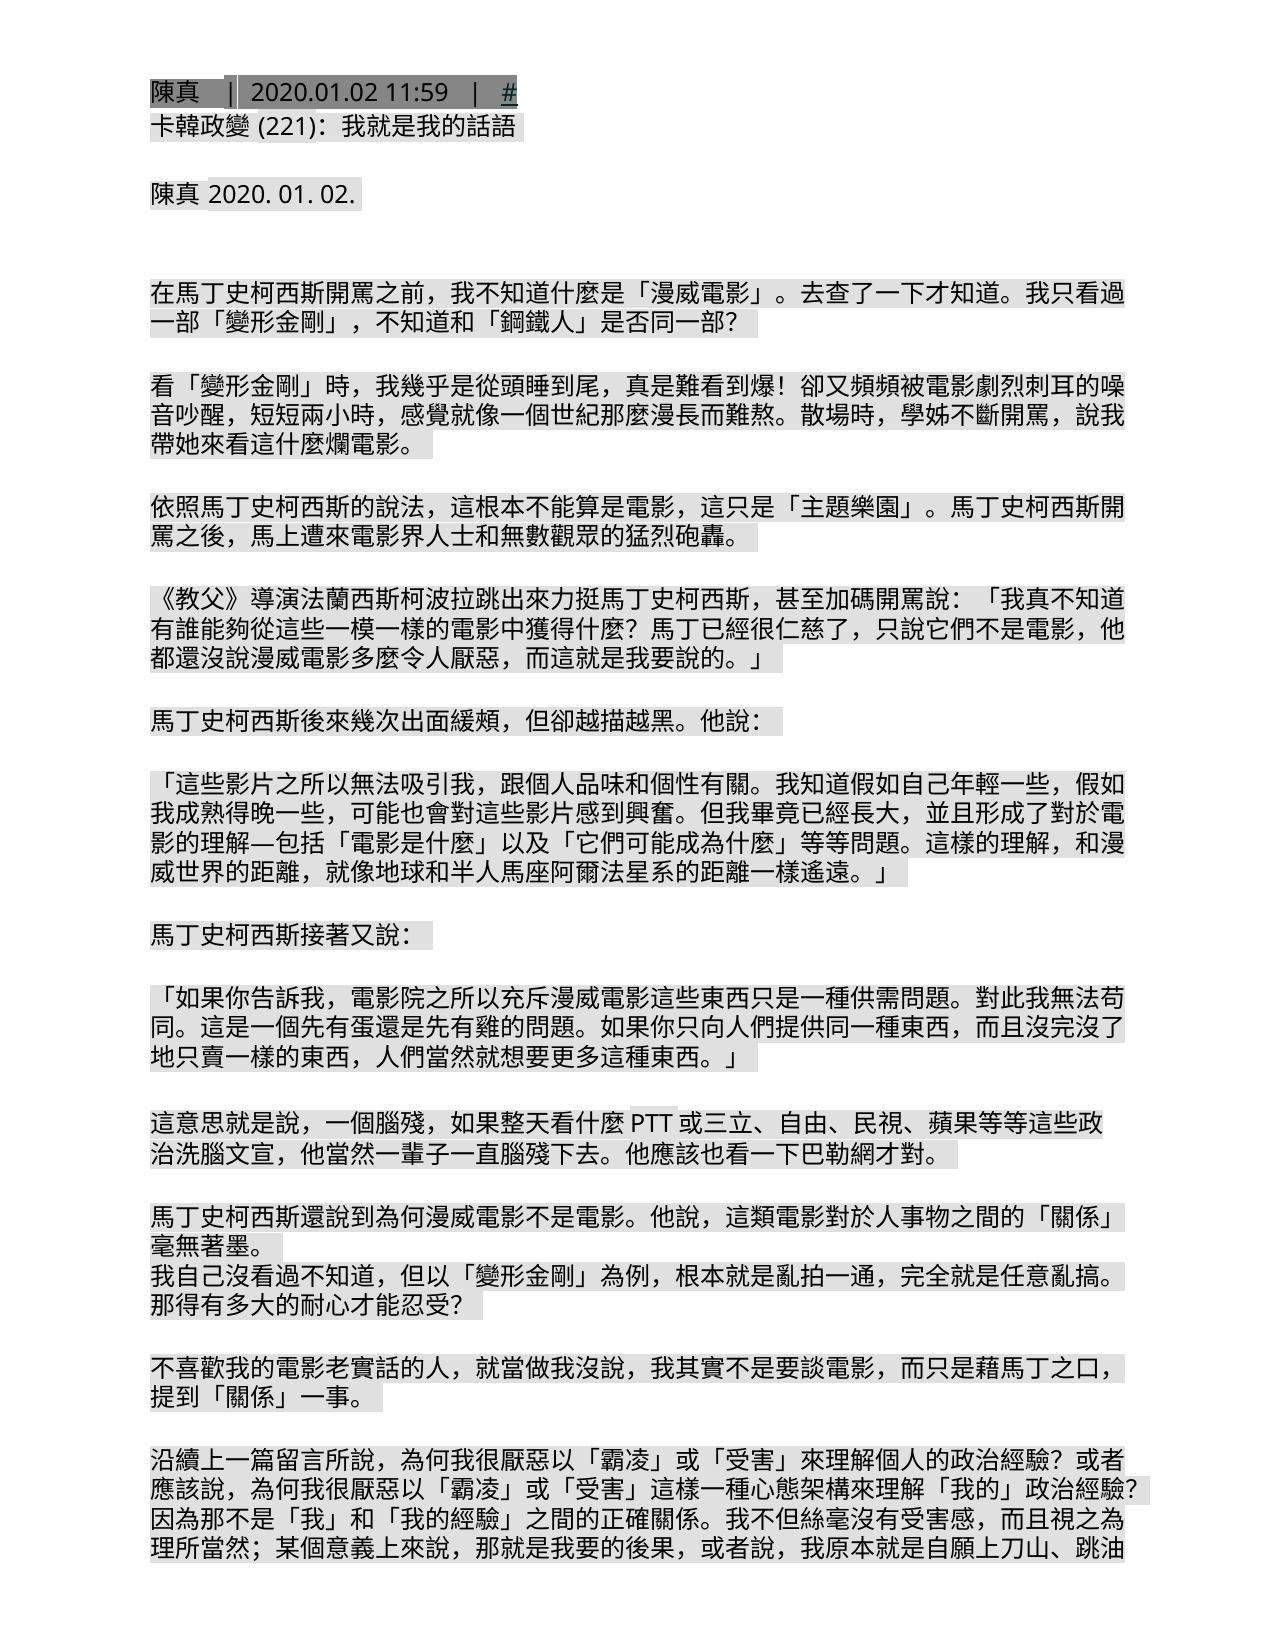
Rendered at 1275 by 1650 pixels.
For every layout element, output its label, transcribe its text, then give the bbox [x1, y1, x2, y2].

text 陳真 | 2020.01.02 11:59 | # [150, 75, 1125, 109]
text 卡韓政變 (221)：我就是我的話語 陳真 2020. 01. 02. 在馬丁史柯西斯開罵之前，我不知道什麼是「漫威電影」。去查了一下才知道。我只看過一部「變形金剛」，不知道和「鋼鐵人」是否同一部？ 看「變形金剛」時，我幾乎是從頭睡到尾，真是難看到爆！卻又頻頻被電影劇烈刺耳的噪音吵醒，短短兩小時，感覺就像一個世紀那麼漫長而難熬。散場時，學姊不斷開罵，說我帶她來看這什麼爛電影。 依照馬丁史柯西斯的說法，這根本不能算是電影，這只是「主題樂園」。馬丁史柯西斯開罵之後，馬上遭來電影界人士和無數觀眾的猛烈砲轟。 《教父》導演法蘭西斯柯波拉跳出來力挺馬丁史柯西斯，甚至加碼開罵說：「我真不知道有誰能夠從這些一模一樣的電影中獲得什麼？馬丁已經很仁慈了，只說它們不是電影，他都還沒說漫威電影多麼令人厭惡，而這就是我要說的。」 馬丁史柯西斯後來幾次出面緩頰，但卻越描越黑。他說： 「這些影片之所以無法吸引我，跟個人品味和個性有關。我知道假如自己年輕一些，假如我成熟得晚一些，可能也會對這些影片感到興奮。但我畢竟已經長大，並且形成了對於電影的理解—包括「電影是什麼」以及「它們可能成為什麼」等等問題。這樣的理解，和漫威世界的距離，就像地球和半人馬座阿爾法星系的距離一樣遙遠。」 馬丁史柯西斯接著又說： 「如果你告訴我，電影院之所以充斥漫威電影這些東西只是一種供需問題。對此我無法苟同。這是一個先有蛋還是先有雞的問題。如果你只向人們提供同一種東西，而且沒完沒了地只賣一樣的東西，人們當然就想要更多這種東西。」 這意思就是說，一個腦殘，如果整天看什麼PTT或三立、自由、民視、蘋果等等這些政治洗腦文宣，他當然一輩子一直腦殘下去。他應該也看一下巴勒網才對。 馬丁史柯西斯還說到為何漫威電影不是電影。他說，這類電影對於人事物之間的「關係」毫無著墨。 我自己沒看過不知道，但以「變形金剛」為例，根本就是亂拍一通，完全就是任意亂搞。那得有多大的耐心才能忍受？ 不喜歡我的電影老實話的人，就當做我沒說，我其實不是要談電影，而只是藉馬丁之口，提到「關係」一事。 沿續上一篇留言所說，為何我很厭惡以「霸凌」或「受害」來理解個人的政治經驗？或者應該說，為何我很厭惡以「霸凌」或「受害」這樣一種心態架構來理解「我的」政治經驗？因為那不是「我」和「我的經驗」之間的正確關係。我不但絲毫沒有受害感，而且視之為理所當然；某個意義上來說，那就是我要的後果，或者說，我原本就是自願上刀山、跳油鍋、下地獄，何來受害或霸凌？ 1989年四月七日，鄭南榕自焚，五月十九號，詹益樺也接著自焚。隔月，也就是六月的某一天，學姊生日那一天，我接到消息說我叛亂了，案子已經移送高檢署，我等著坐黑牢吧，而學姊則被高中退學。 一些民進黨民代針對我們的案子發起抗爭，但我始終沒有參加。幾位現在依舊在政壇呼風喚雨的綠營大老們 (念在昔日情誼，姑隱其名)，則計劃發起一系列抗爭，打算沿著鄭南榕與詹益樺相繼自焚以及我的叛亂案，擴大抗爭，打擊國民黨。 我能清楚地感覺得出來，這些大老們很興奮，台權會也很「熱烈」地想「聲援」我，當時僅有的兩三家綠媒更是乾脆直接發送假新聞，說我「準備步上鄭、詹二人的腳步，決心自焚」。 我就是為了這件事和「同志們」扯破臉。我一直跟他們說我不需要人家聲援；我本來就是存心要叛亂，面對一個不義政權，我很樂意實踐一個正直公民的叛亂義務；你們不要為了炒作政治效應而把我描述成好像什麼「受害者」似的；我只是履行公民義務，我不是受害者，我很樂意付出代價，你們不要矮化我。 而且，我不是一個信口開河的人。於是我打電話去給某綠媒的高層 (念在昔日情誼，姑隱其名)，我在電話中破口大罵說，你們媒體這樣散播謠言說我準備自焚，藉此進行政治操弄，這完全就是在損害我的人格。因為，我根本從來沒有自焚的一絲念頭或言論，可是，人們看了報紙後，心裏會想說「原來陳真也只是一個說大話而不敢做的人」。 我還威脅那位報社主管說，你們如果再繼續這樣亂寫，信不信我去你們報社門口抗議，指控你們造謠。 說起這些事，我只是想說明「關係」的重要。每個人同他的話語、行為或思想之間，理當有這樣一層屬於「你們」之間的「關係」。適當地理解這層「關係」，你就比較有可能較為適當地理解各種人事物。 林義雄在1990年左右準備返台定居時，一度在黨外圈內盛傳林義雄已經發瘋。自立晚報還曾經對此煞有介事地進行查訪，調查林義雄是否發瘋。很可笑吧？ 可是，為何大家會以為他發瘋呢？因為他當時在黨外的地位基本上就跟教父或神明沒兩樣，再加上滅門血案的悲劇，身上能夠炒作的所謂「政治資源」太豐富了，隨便出來選個什麼立委或縣市長肯定高票當選。 但是，林義雄卻連群眾舉著歡迎布條在路邊迎接他的歸來，他都不願意下車和群眾接觸，非常排斥那樣一種傳統政治活動。 我完全能理解他的想法和個性，所以我不會懷疑他發瘋了。他根本不會把坐牢或家破人亡等等這些悲劇當成當時很流行的一句黨外術語，亦即所謂「政治資源」。 相反地，絕大數政治或社運參與者卻滿腦子想著怎麼虛構、捏造或製造所謂「政治資源」，比方說刻意製造衝突，製造事端，以增加自身知名度，並透過更多修辭與文宣，進一步塑造形象，累積所謂「政治資源」。 各位聽懂我在說什麼吧？ 維根斯坦有句話說：「一個人不可能說出真理，除非他已經回到家」，亦即他已經「回到真理之中」，「活在真理之中」。齊克果也有類似名言，他說：「世上沒有真理，直到它被我所認知。」 大家懂這個意思吧？我可以幾乎毫無困難地說出一加一等於二，不管我跟這道算數式子之間有著什麼「關係」，一加一還是等於二。但除此之外，話語或思維與行為本身，卻不是這樣一種彷彿可以客觀評價與定義的東西；它終究得「黏」在一個「人」或一種「生命」身上。適當理解那個「人」，意味著適當理解這樣一些「關係」，反之亦然。 [150, 109, 1125, 1563]
